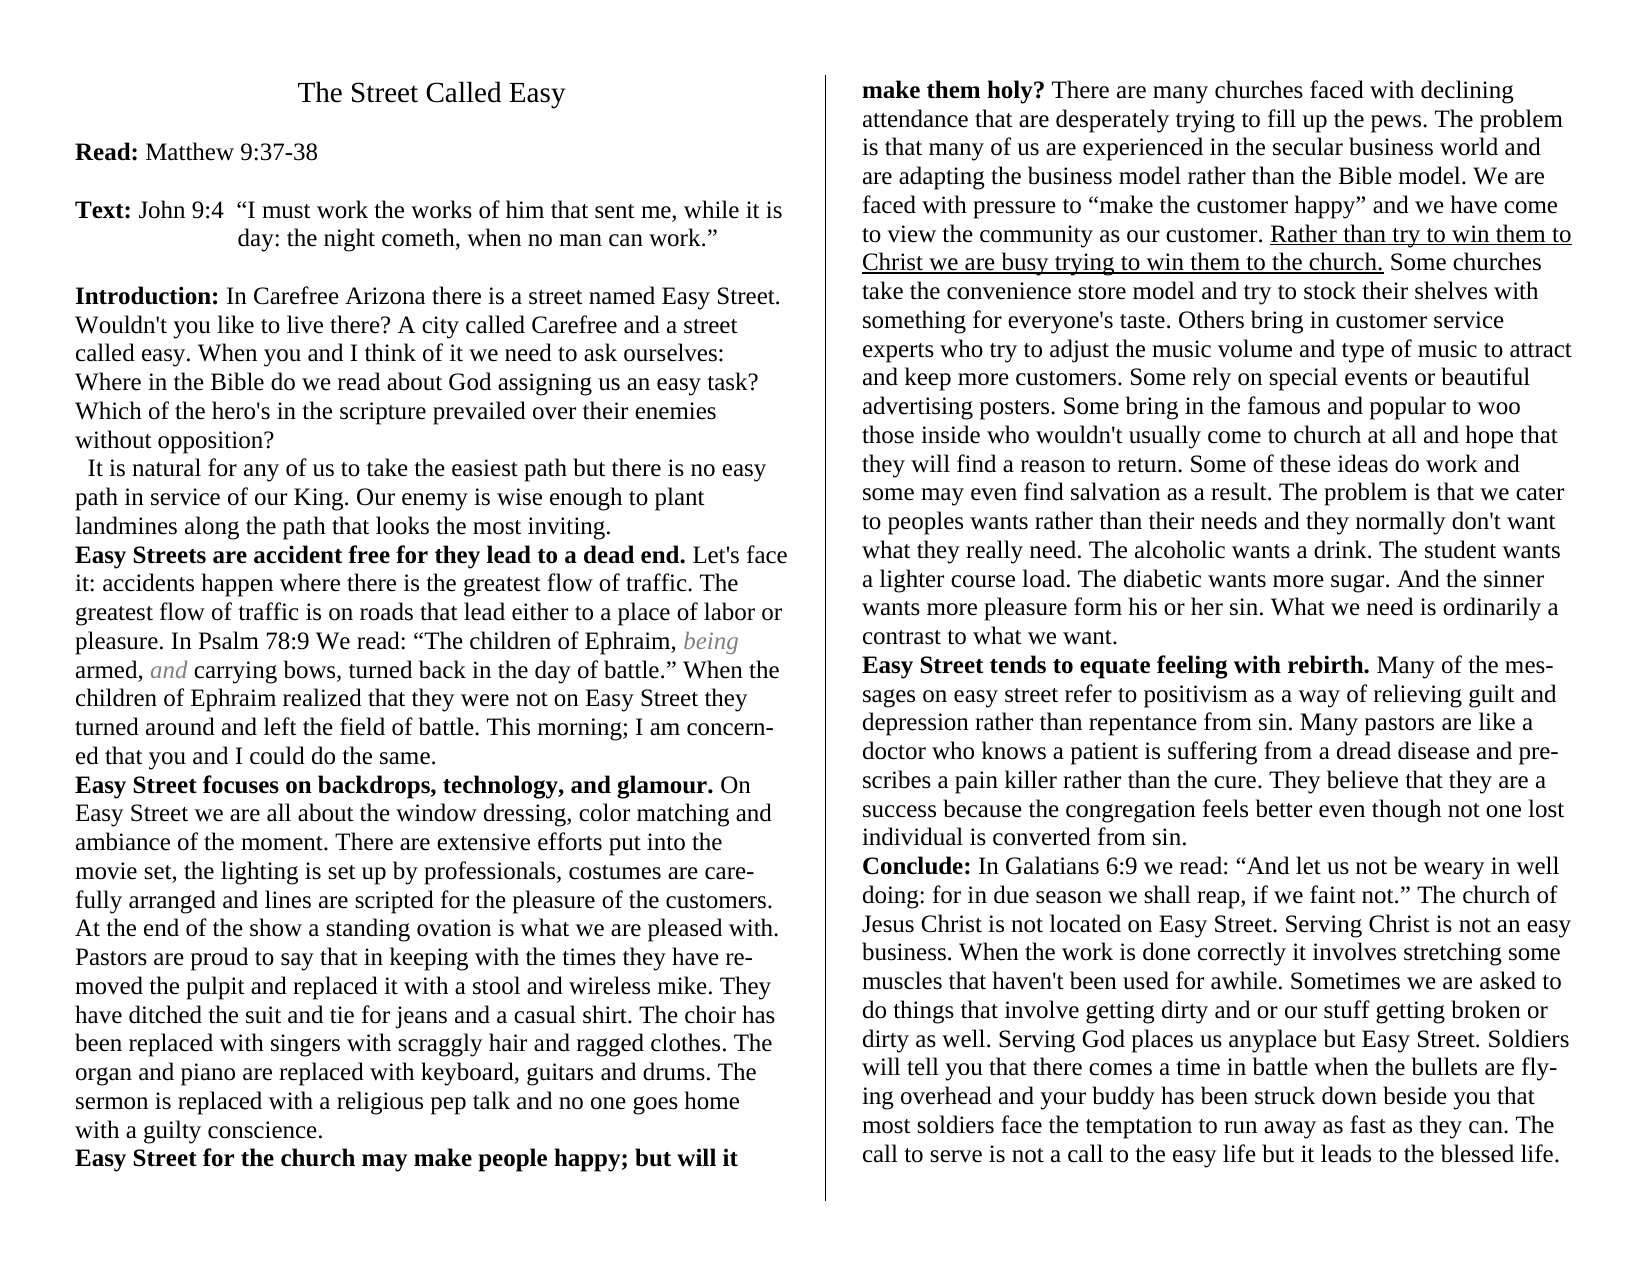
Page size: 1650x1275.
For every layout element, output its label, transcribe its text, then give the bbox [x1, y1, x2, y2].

text business. When the work is done correctly it involves stretching some [862, 937, 1575, 966]
text call to serve is not a call to the easy life but it leads to the blessed life. [862, 1139, 1575, 1167]
text Easy Streets are accident free for they lead to a dead end. Let's face it: accidents happen where there is the greatest flow of traffic. The greatest flow of traffic is on roads that lead either to a place of labor or pleasure. In Psalm 78:9 We read: “The children of Ephraim, being armed, and carrying bows, turned back in the day of battle.” When the children of Ephraim realized that they were not on Easy Street they turned around and left the field of battle. This morning; I am concern-ed that you and I could do the same. [75, 540, 788, 770]
text Read: Matthew 9:37-38 [75, 137, 788, 166]
text Easy Street focuses on backdrops, technology, and glamour. On Easy Street we are all about the window dressing, color matching and ambiance of the moment. There are extensive efforts put into the movie set, the lighting is set up by professionals, costumes are care-fully arranged and lines are scripted for the pleasure of the customers. At the end of the show a standing ovation is what we are pleased with. [75, 770, 788, 942]
text It is natural for any of us to take the easiest path but there is no easy path in service of our King. Our enemy is wise enough to plant landmines along the path that looks the most inviting. [75, 453, 788, 540]
text make them holy? There are many churches faced with declining attendance that are desperately trying to fill up the pews. The problem is that many of us are experienced in the secular business world and are adapting the business model rather than the Bible model. We are faced with pressure to “make the customer happy” and we have come to view the community as our customer. Rather than try to win them to Christ we are busy trying to win them to the church. Some churches take the convenience store model and try to stock their shelves with something for everyone's taste. Others bring in customer service experts who try to adjust the music volume and type of music to attract and keep more customers. Some rely on special events or beautiful advertising posters. Some bring in the famous and popular to woo those inside who wouldn't usually come to church at all and hope that [862, 75, 1575, 449]
text Wouldn't you like to live there? A city called Carefree and a street called easy. When you and I think of it we need to ask ourselves: Where in the Bible do we read about God assigning us an easy task? Which of the hero's in the scripture prevailed over their enemies without opposition? [75, 310, 788, 453]
text dirty as well. Serving God places us anyplace but Easy Street. Soldiers [862, 1024, 1575, 1052]
text Conclude: In Galatians 6:9 we read: “And let us not be weary in well [862, 851, 1575, 880]
text Easy Street tends to equate feeling with rebirth. Many of the mes-sages on easy street refer to positivism as a way of relieving guilt and depression rather than repentance from sin. Many pastors are like a doctor who knows a patient is suffering from a dread disease and pre-scribes a pain killer rather than the cure. They believe that they are a success because the congregation feels better even though not one lost individual is converted from sin. [862, 650, 1575, 851]
title The Street Called Easy [75, 75, 788, 108]
text muscles that haven't been used for awhile. Sometimes we are asked to [862, 966, 1575, 995]
text Jesus Christ is not located on Easy Street. Serving Christ is not an easy [862, 909, 1575, 937]
text doing: for in due season we shall reap, if we faint not.” The church of [862, 880, 1575, 909]
text do things that involve getting dirty and or our stuff getting broken or [862, 995, 1575, 1024]
text they will find a reason to return. Some of these ideas do work and some may even find salvation as a result. The problem is that we cater to peoples wants rather than their needs and they normally don't want what they really need. The alcoholic wants a drink. The student wants a lighter course load. The diabetic wants more sugar. And the sinner wants more pleasure form his or her sin. What we need is ordinarily a contrast to what we want. [862, 449, 1575, 650]
text Pastors are proud to say that in keeping with the times they have re-moved the pulpit and replaced it with a stool and wireless mike. They have ditched the suit and tie for jeans and a casual shirt. The choir has been replaced with singers with scraggly hair and ragged clothes. The organ and piano are replaced with keyboard, guitars and drums. The sermon is replaced with a religious pep talk and no one goes home with a guilty conscience. Easy Street for the church may make people happy; but will it [75, 942, 788, 1172]
text Text: John 9:4 “I must work the works of him that sent me, while it is day: the night cometh, when no man can work.” [75, 195, 788, 252]
text most soldiers face the temptation to run away as fast as they can. The [862, 1110, 1575, 1139]
text will tell you that there comes a time in battle when the bullets are fly- [862, 1052, 1575, 1081]
text Introduction: In Carefree Arizona there is a street named Easy Street. [75, 281, 788, 310]
text ing overhead and your buddy has been struck down beside you that [862, 1081, 1575, 1110]
